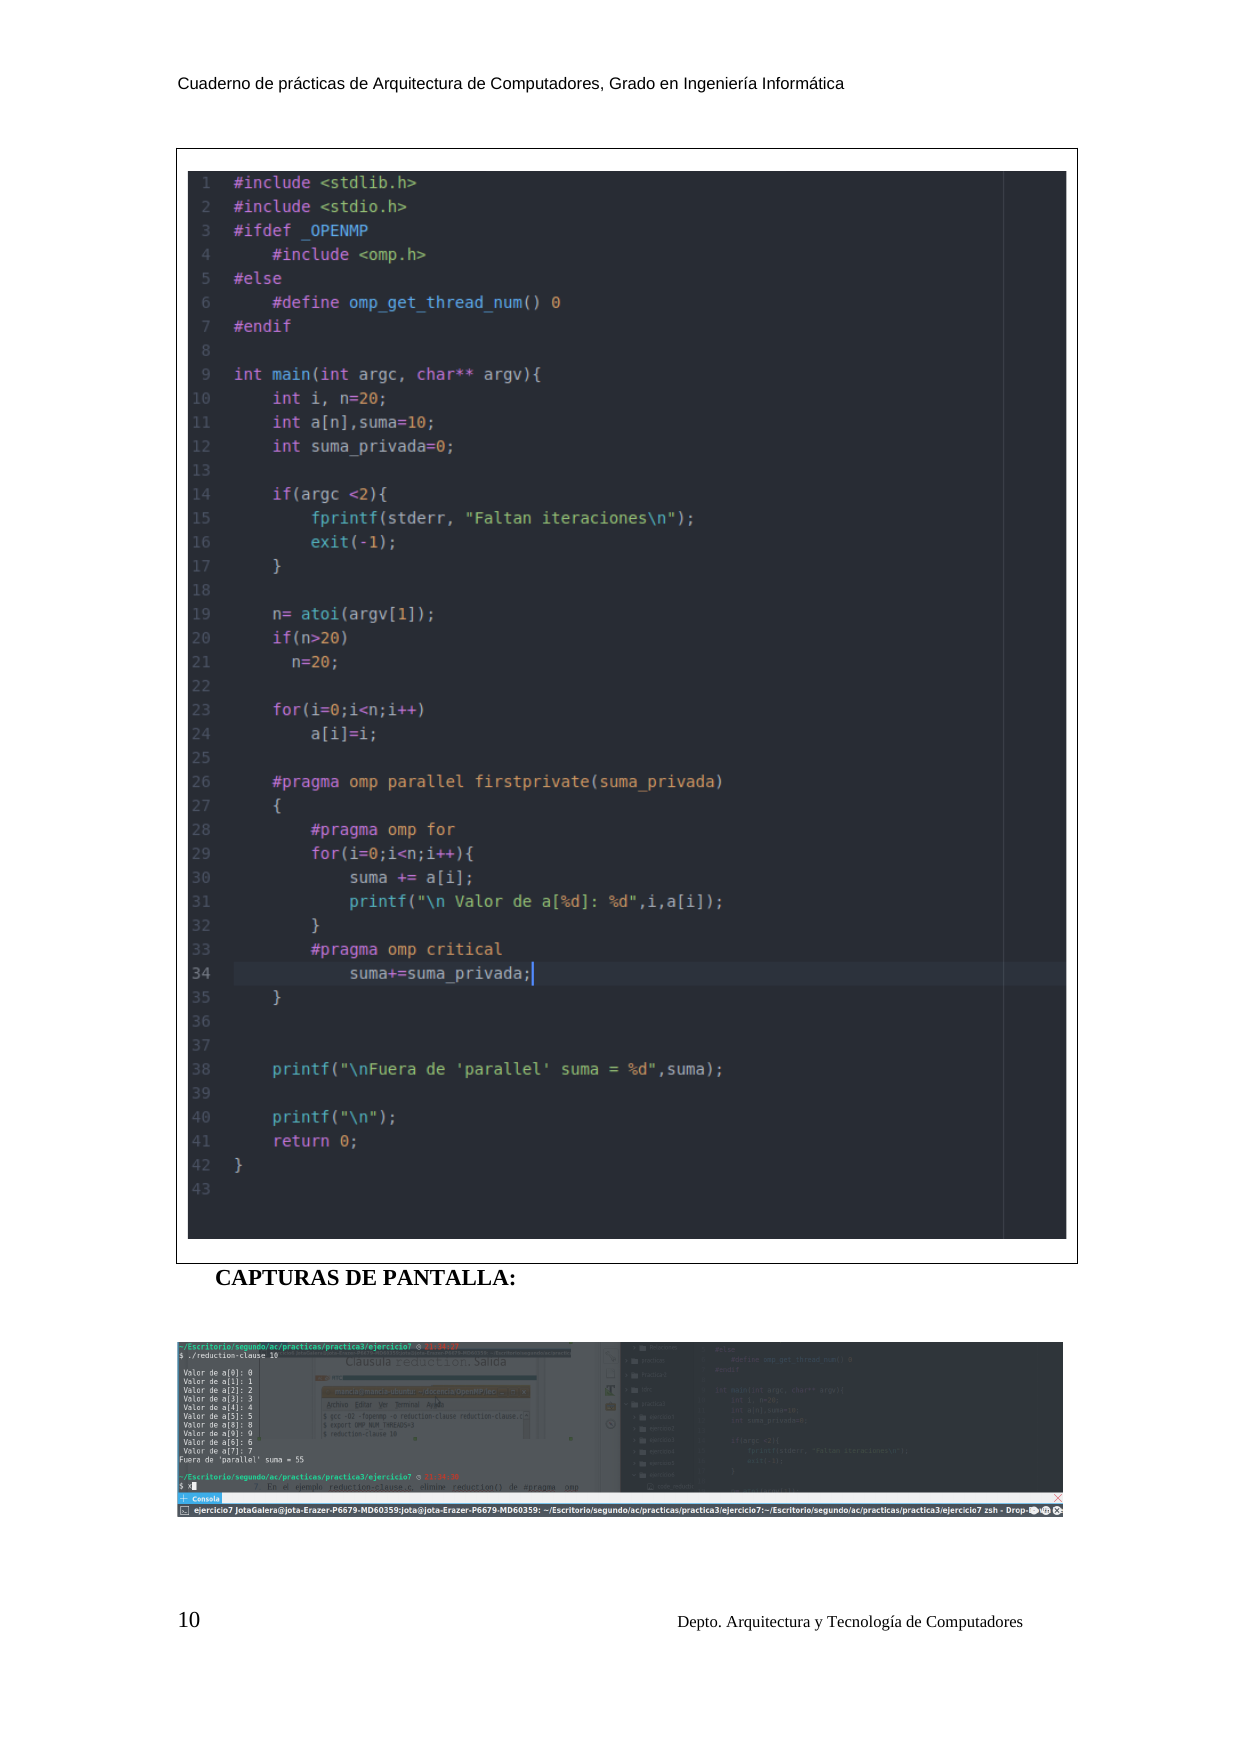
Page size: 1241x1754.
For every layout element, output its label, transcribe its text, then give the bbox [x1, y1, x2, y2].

table_header [177, 149, 1077, 1238]
picture [187, 171, 1067, 1239]
text CAPTURAS DE PANTALLA: [215, 1264, 1063, 1291]
picture [177, 1342, 1063, 1517]
table_header [177, 1239, 1077, 1263]
